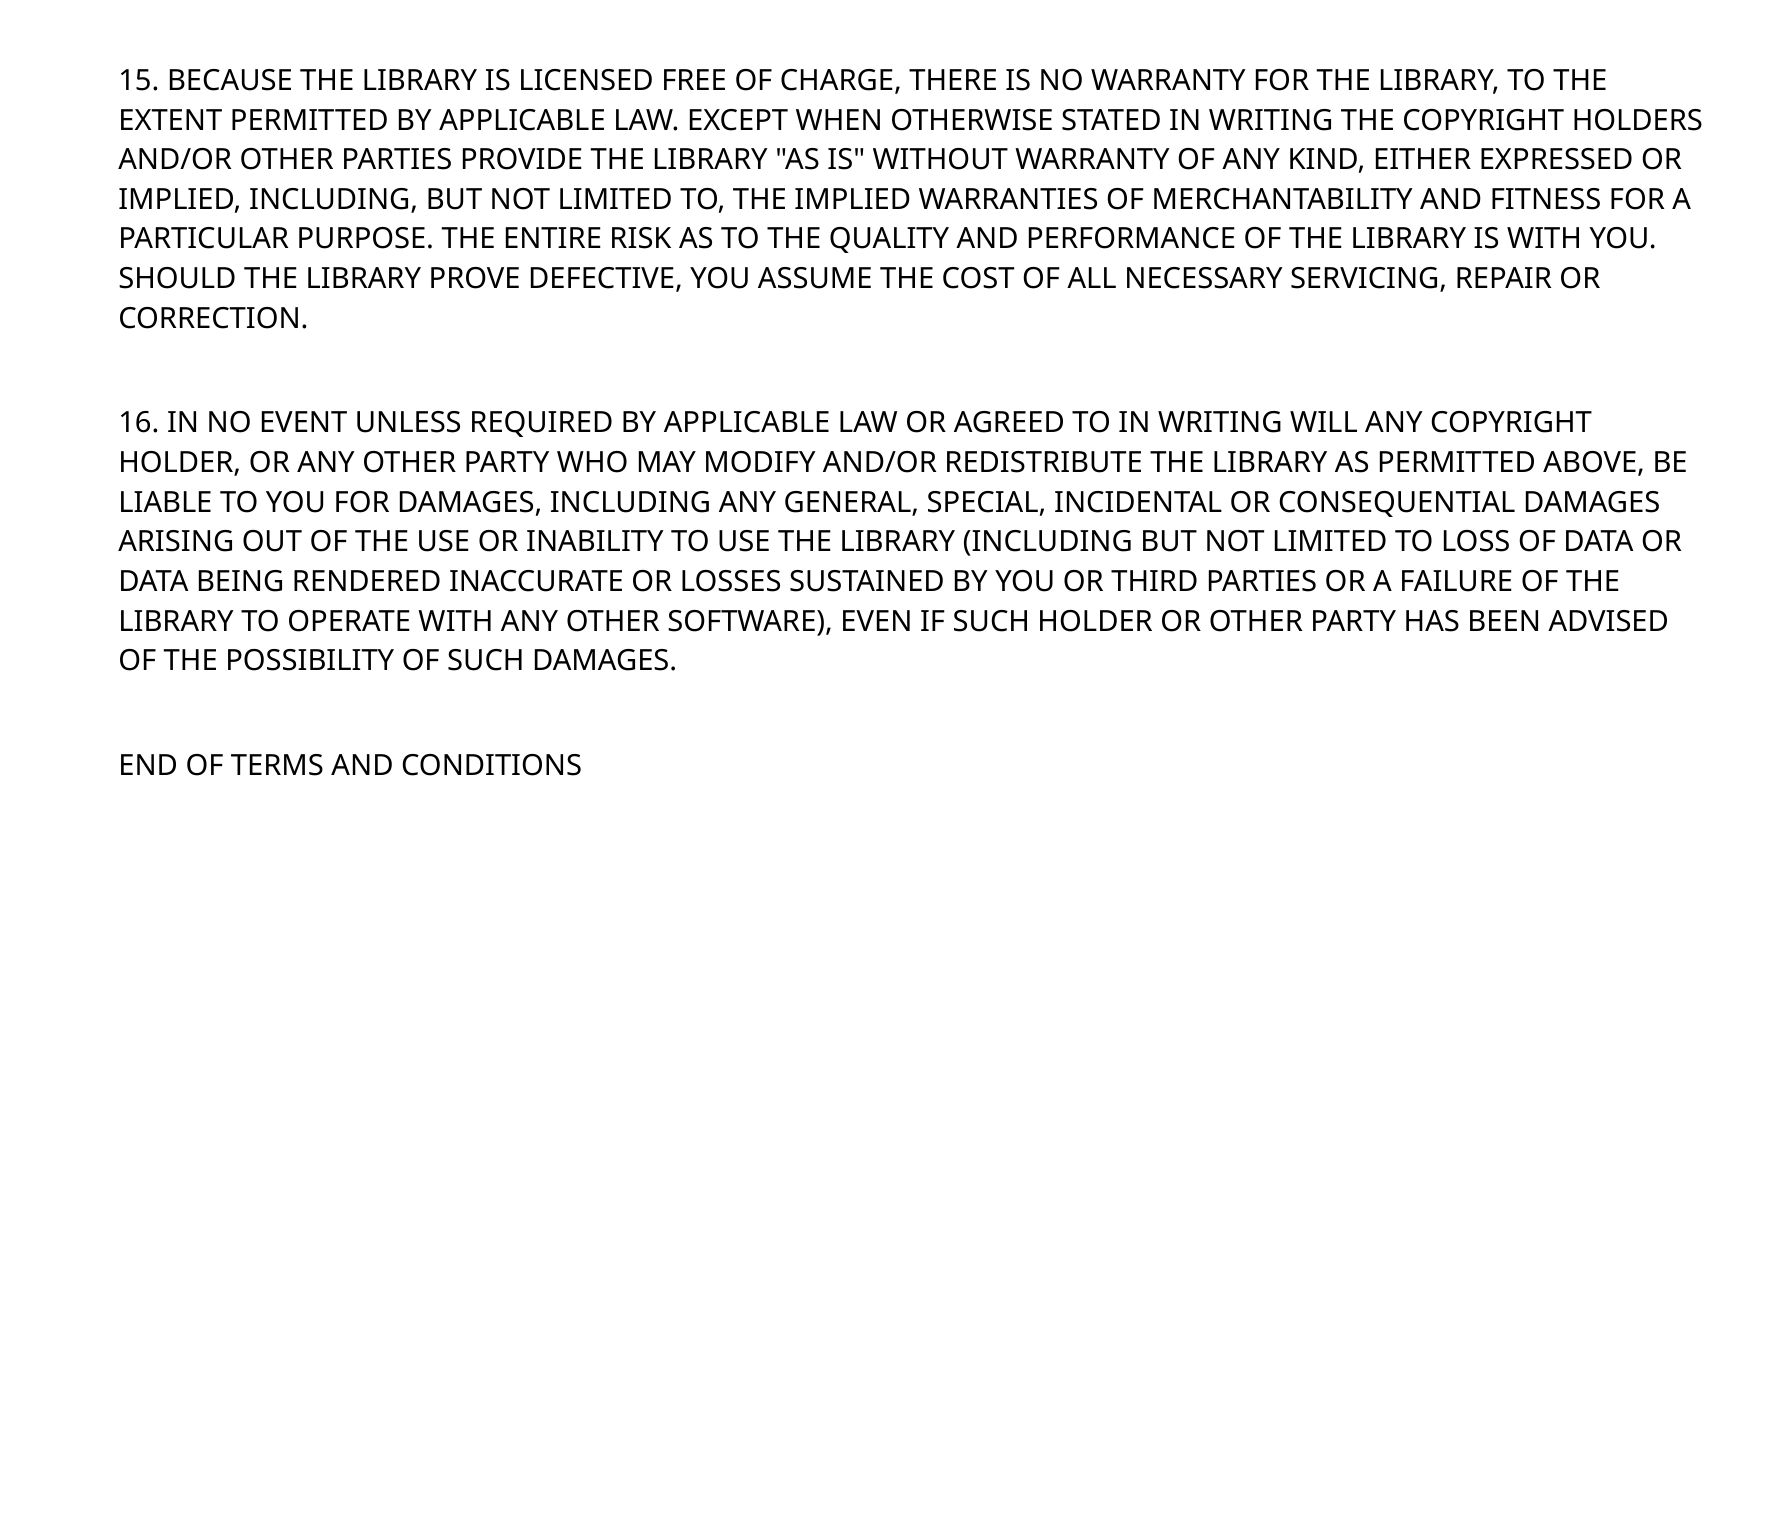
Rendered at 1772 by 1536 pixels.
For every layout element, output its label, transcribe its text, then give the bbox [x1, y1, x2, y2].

text 15. BECAUSE THE LIBRARY IS LICENSED FREE OF CHARGE, THERE IS NO WARRANTY FOR THE LIBRARY, TO THE EXTENT PERMITTED BY APPLICABLE LAW. EXCEPT WHEN OTHERWISE STATED IN WRITING THE COPYRIGHT HOLDERS AND/OR OTHER PARTIES PROVIDE THE LIBRARY "AS IS" WITHOUT WARRANTY OF ANY KIND, EITHER EXPRESSED OR IMPLIED, INCLUDING, BUT NOT LIMITED TO, THE IMPLIED WARRANTIES OF MERCHANTABILITY AND FITNESS FOR A PARTICULAR PURPOSE. THE ENTIRE RISK AS TO THE QUALITY AND PERFORMANCE OF THE LIBRARY IS WITH YOU. SHOULD THE LIBRARY PROVE DEFECTIVE, YOU ASSUME THE COST OF ALL NECESSARY SERVICING, REPAIR OR CORRECTION. [118, 59, 1713, 337]
text 16. IN NO EVENT UNLESS REQUIRED BY APPLICABLE LAW OR AGREED TO IN WRITING WILL ANY COPYRIGHT HOLDER, OR ANY OTHER PARTY WHO MAY MODIFY AND/OR REDISTRIBUTE THE LIBRARY AS PERMITTED ABOVE, BE LIABLE TO YOU FOR DAMAGES, INCLUDING ANY GENERAL, SPECIAL, INCIDENTAL OR CONSEQUENTIAL DAMAGES ARISING OUT OF THE USE OR INABILITY TO USE THE LIBRARY (INCLUDING BUT NOT LIMITED TO LOSS OF DATA OR DATA BEING RENDERED INACCURATE OR LOSSES SUSTAINED BY YOU OR THIRD PARTIES OR A FAILURE OF THE LIBRARY TO OPERATE WITH ANY OTHER SOFTWARE), EVEN IF SUCH HOLDER OR OTHER PARTY HAS BEEN ADVISED OF THE POSSIBILITY OF SUCH DAMAGES. [118, 402, 1713, 679]
text END OF TERMS AND CONDITIONS [118, 744, 1713, 784]
